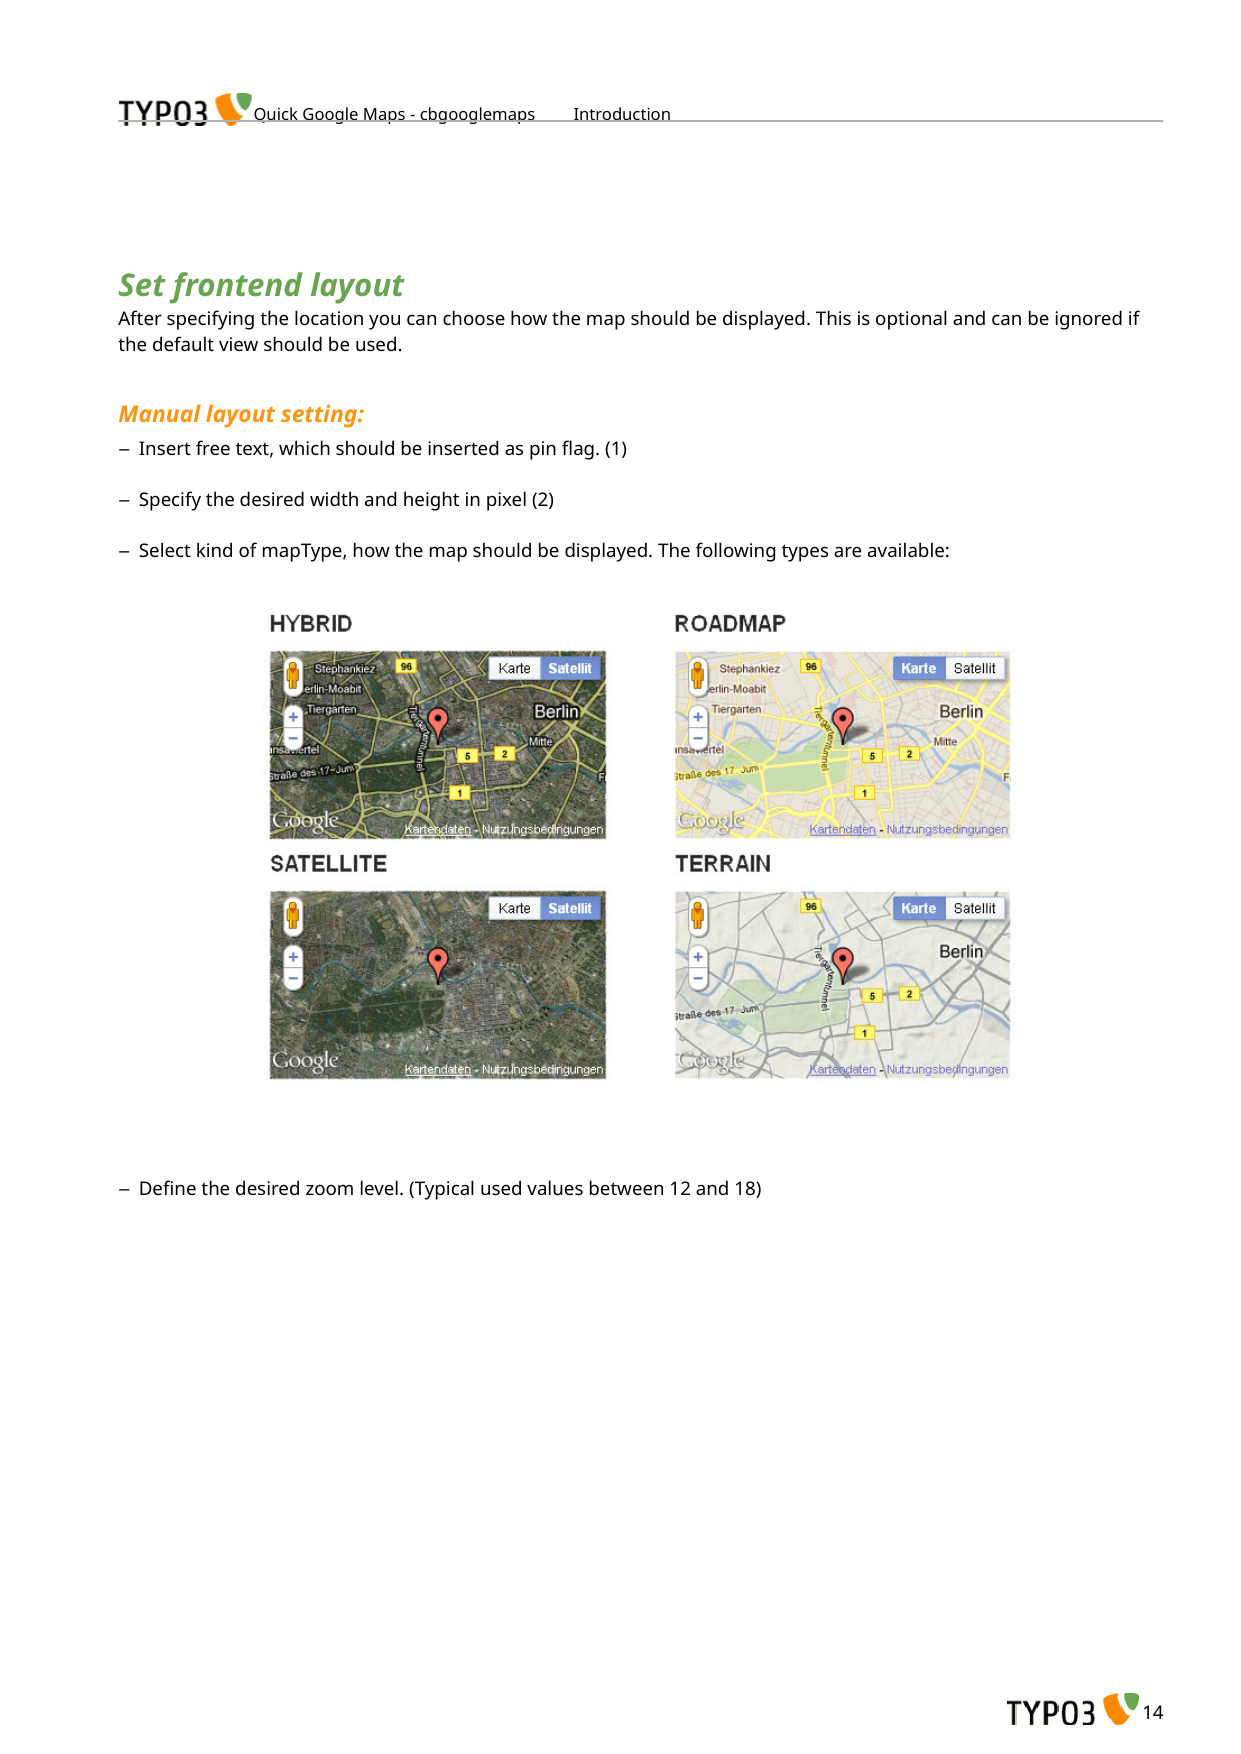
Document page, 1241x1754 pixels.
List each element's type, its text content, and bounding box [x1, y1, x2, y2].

picture [262, 606, 1020, 1086]
text After specifying the location you can choose how the map should be displayed. This is optional and can be ignored if the default view should be used. [118, 305, 1163, 356]
picture [118, 122, 254, 126]
picture [118, 92, 254, 120]
subtitle Set frontend layout [118, 263, 1163, 305]
list Select kind of mapType, how the map should be displayed. The following types are available: [118, 537, 1163, 1150]
list Insert free text, which should be inserted as pin flag. (1) [118, 435, 1163, 461]
picture [1006, 1692, 1142, 1725]
list Define the desired zoom level. (Typical used values between 12 and 18) [118, 1175, 1163, 1200]
subtitle Manual layout setting: [118, 398, 1163, 429]
list Specify the desired width and height in pixel (2) [118, 486, 1163, 512]
